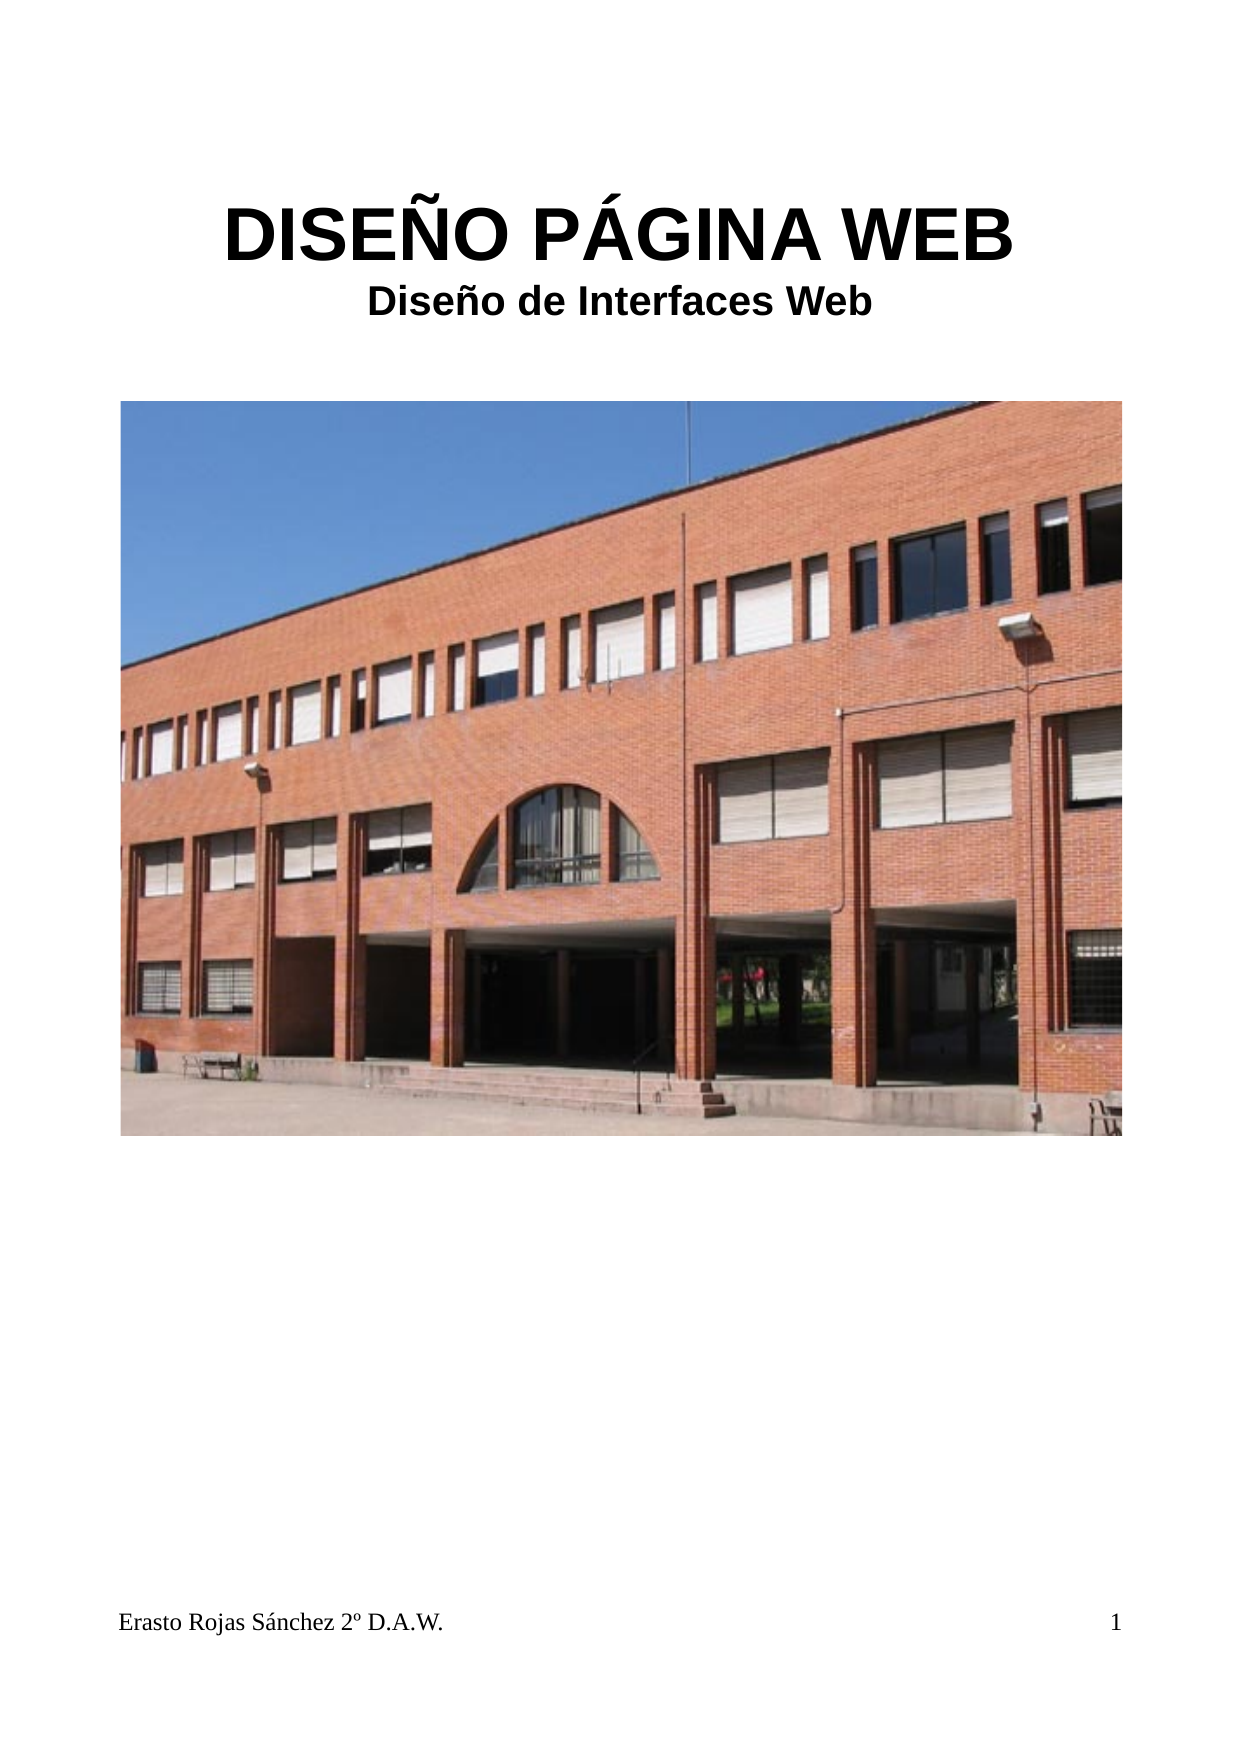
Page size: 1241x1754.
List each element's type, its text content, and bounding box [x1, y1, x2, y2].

text Diseño de Interfaces Web [118, 276, 1122, 324]
text DISEÑO PÁGINA WEB [118, 190, 1122, 276]
picture [120, 401, 1123, 1136]
